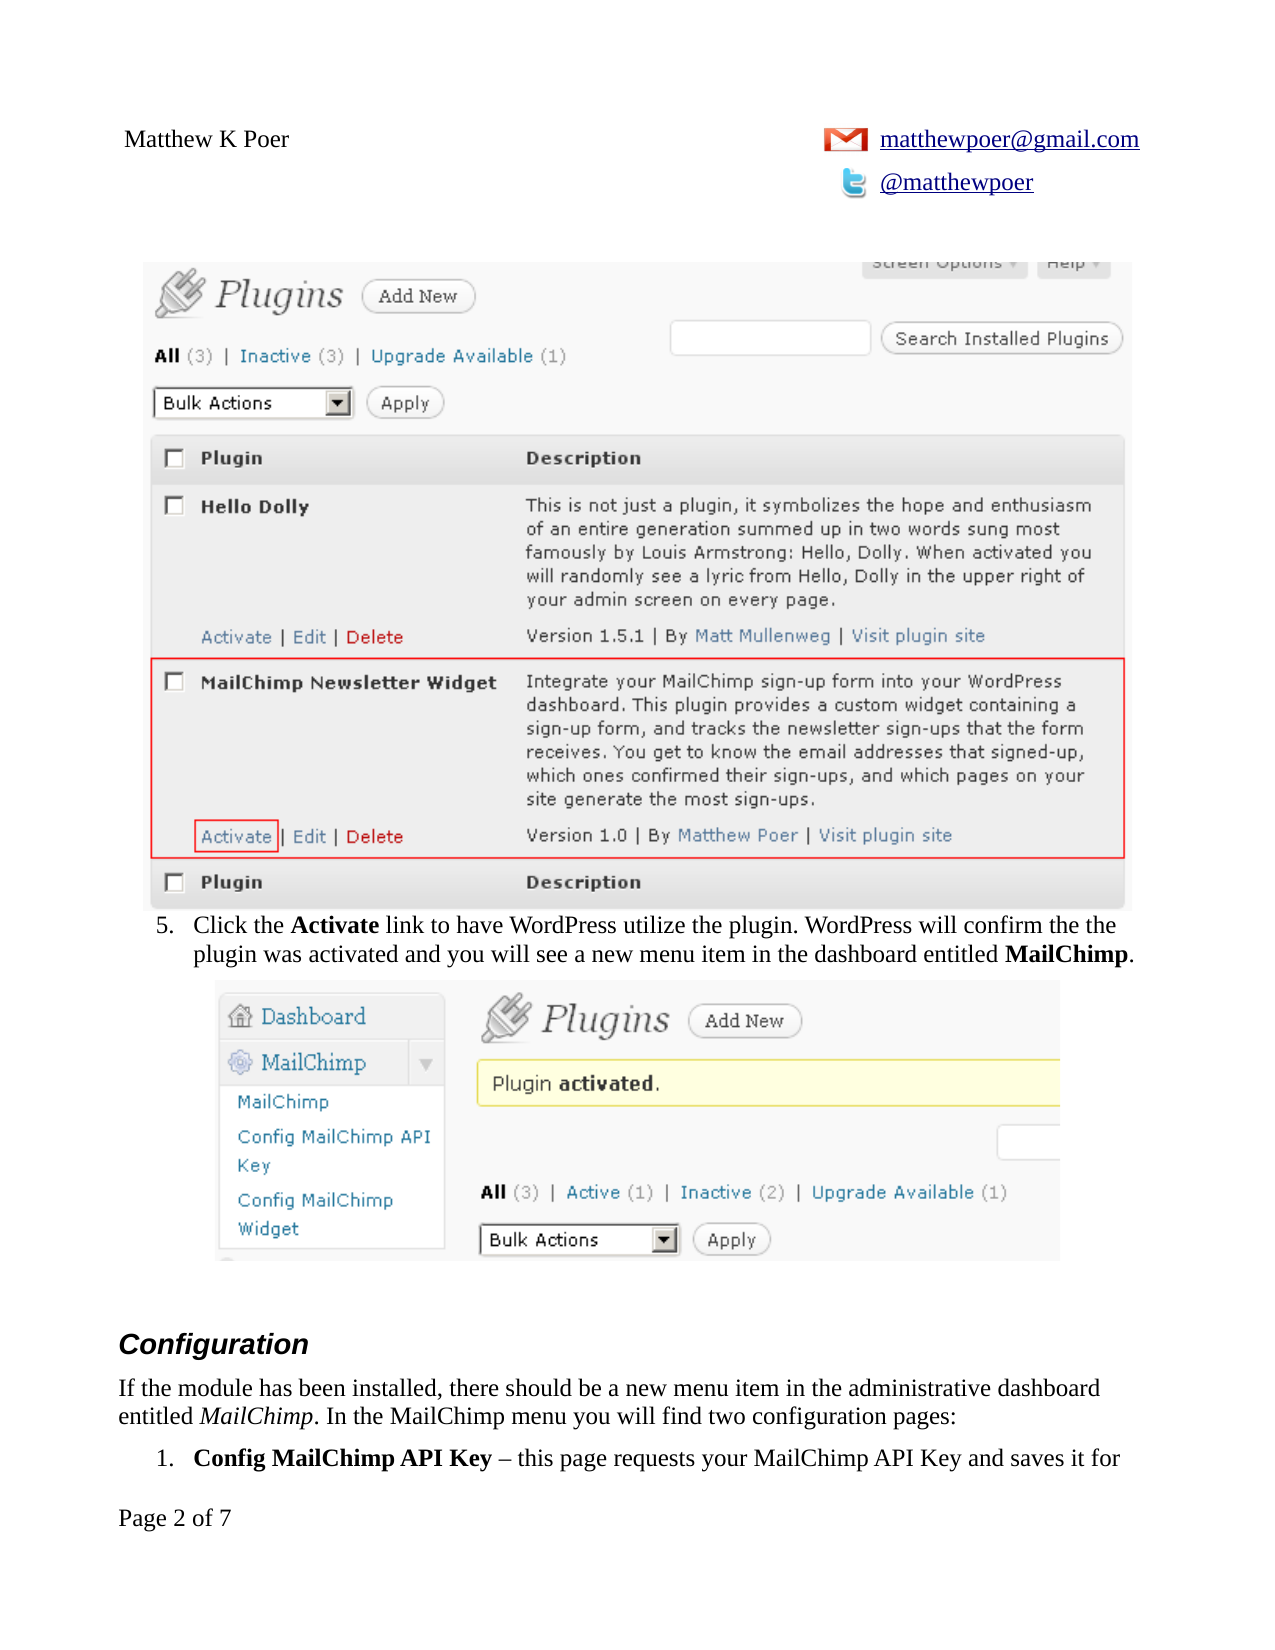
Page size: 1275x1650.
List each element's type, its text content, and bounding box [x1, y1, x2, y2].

text If the module has been installed, there should be a new menu item in the administrative dashboard entitled MailChimp. In the MailChimp menu you will find two configuration pages: [118, 1373, 1157, 1430]
list Config MailChimp API Key – this page requests your MailChimp API Key and saves it for [156, 1443, 1157, 1471]
picture [836, 166, 869, 199]
subtitle Configuration [118, 1327, 1157, 1360]
picture [823, 123, 869, 156]
list Click the Activate link to have WordPress utilize the plugin. WordPress will confirm the the plugin was activated and you will see a new menu item in the dashboard entitled MailChimp. [156, 262, 1157, 968]
